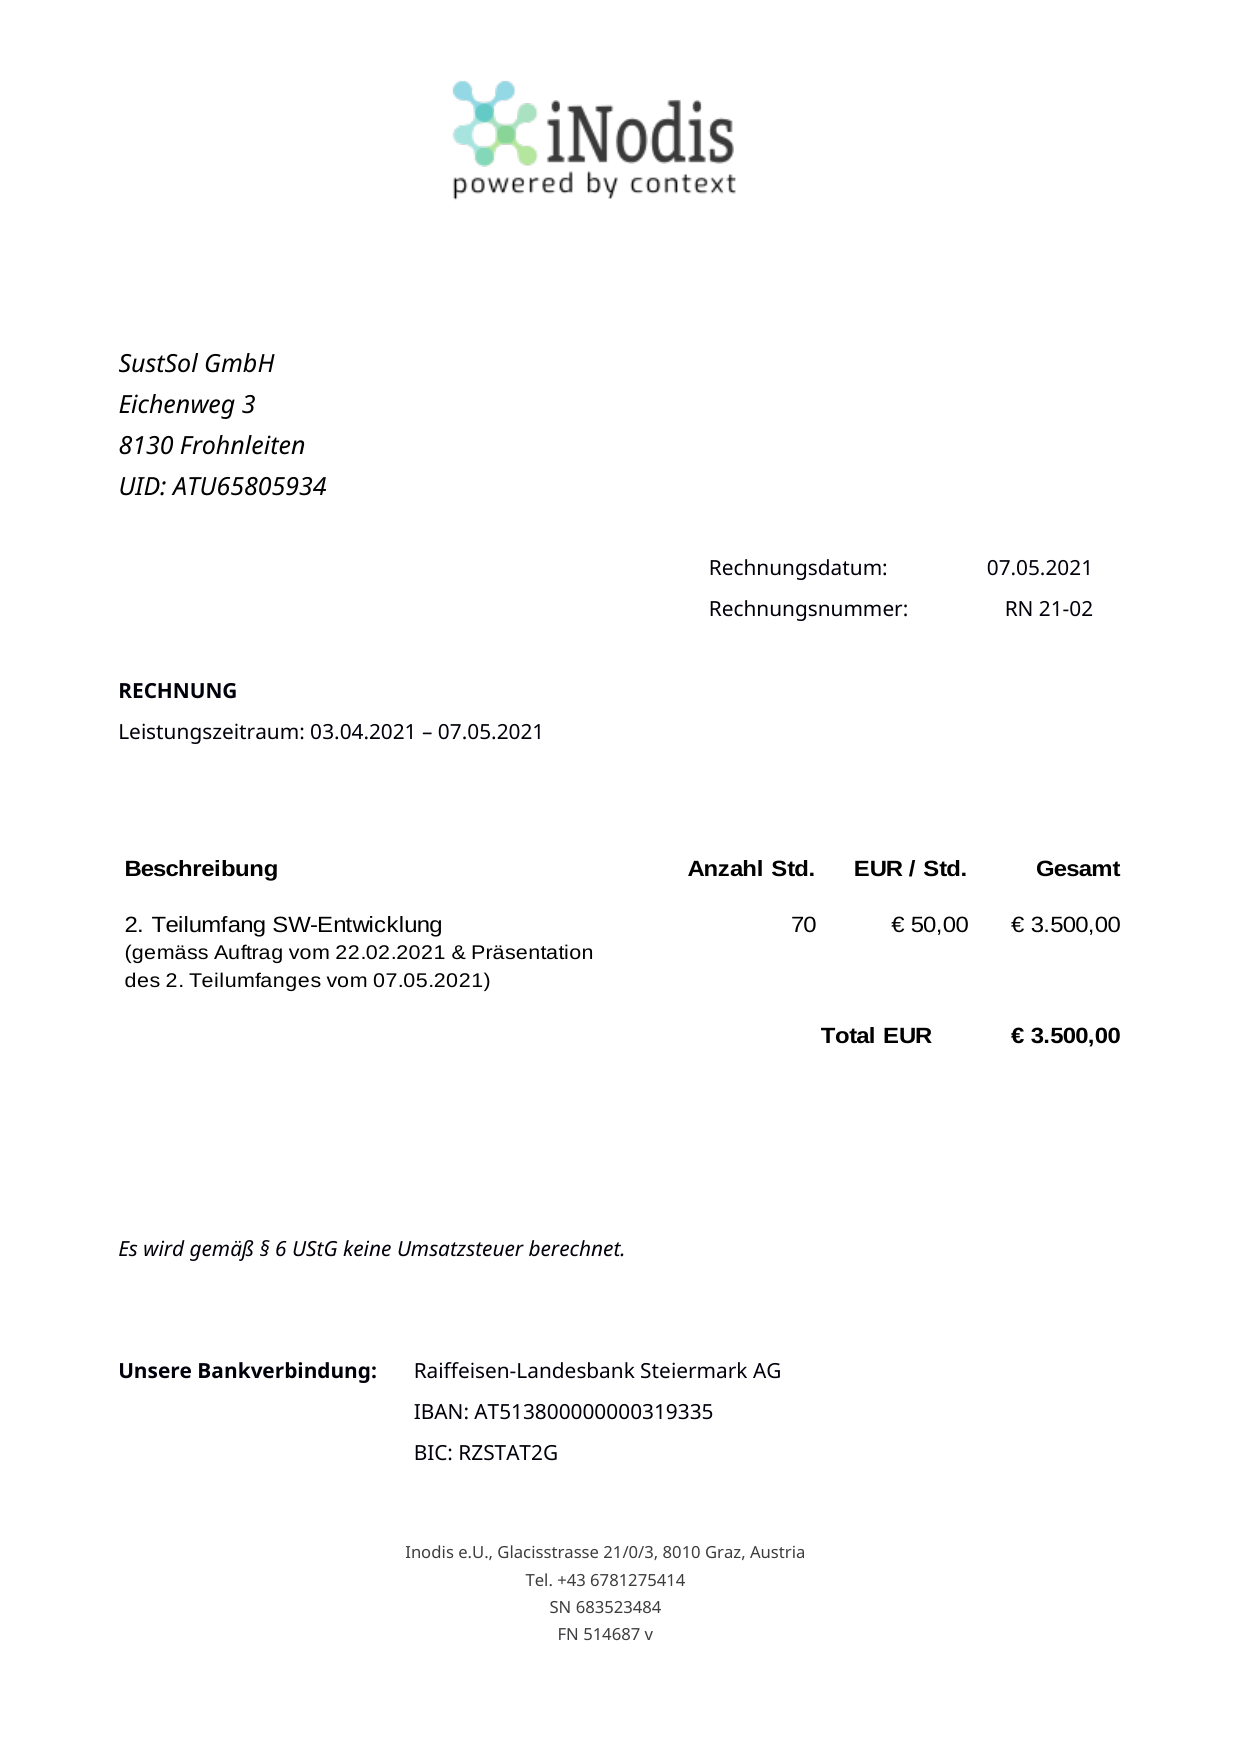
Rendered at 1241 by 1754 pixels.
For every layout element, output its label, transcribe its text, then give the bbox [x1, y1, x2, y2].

picture [444, 73, 745, 205]
text 8130 Frohnleiten [118, 428, 620, 462]
text RECHNUNG [118, 676, 1092, 704]
text Rechnungsnummer: RN 21-02 [118, 594, 1092, 622]
text BIC: RZSTAT2G [118, 1438, 1092, 1467]
text UID: ATU65805934 [118, 468, 620, 500]
text Unsere Bankverbindung: Raiffeisen-Landesbank Steiermark AG [118, 1357, 1092, 1385]
text Rechnungsdatum: 07.05.2021 [118, 553, 1092, 582]
text Leistungszeitraum: 03.04.2021 – 07.05.2021 [118, 717, 1092, 745]
text Eichenweg 3 [118, 387, 620, 421]
text IBAN: AT513800000000319335 [118, 1397, 1092, 1426]
text SustSol GmbH [118, 346, 620, 380]
text Es wird gemäß § 6 UStG keine Umsatzsteuer berechnet. [118, 840, 1092, 1262]
